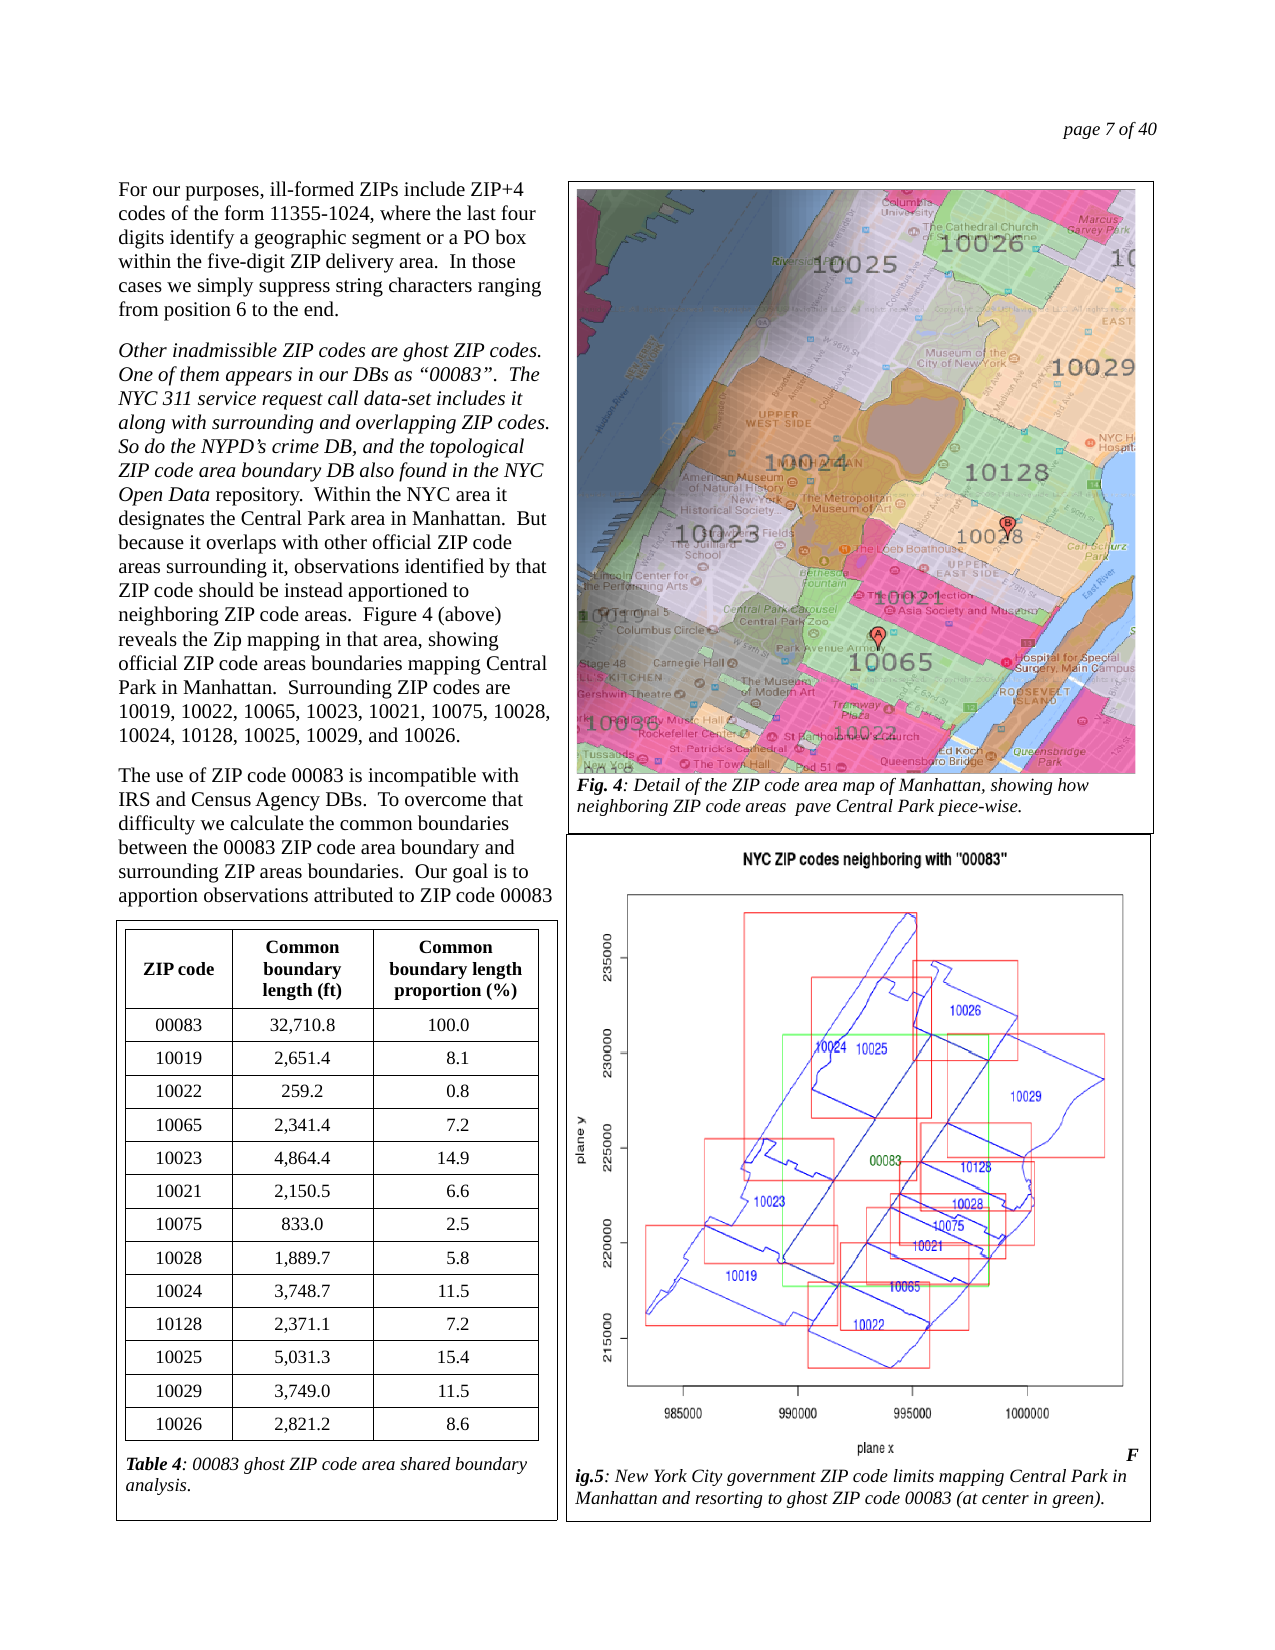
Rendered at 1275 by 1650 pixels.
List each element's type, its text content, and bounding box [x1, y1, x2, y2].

table_cell 10128 [126, 1308, 232, 1340]
picture [575, 849, 1126, 1461]
text Fig.5: New York City government ZIP code limits mapping Central Park in Manhattan and resorting to ghost ZIP code 00083 (at center in green). [575, 850, 1142, 1508]
table_cell 5,031.3 [233, 1341, 373, 1373]
table_cell 10025 [126, 1341, 232, 1373]
text [569, 182, 1153, 833]
table_cell 8.6 [374, 1408, 538, 1440]
table_cell 4,864.4 [233, 1142, 373, 1174]
table_cell 11.5 [374, 1375, 538, 1407]
text [117, 921, 557, 1520]
table_cell 15.4 [374, 1341, 538, 1373]
table_cell 32,710.8 [233, 1009, 373, 1041]
table_cell 2.5 [374, 1209, 538, 1241]
table_cell 5.8 [374, 1242, 538, 1274]
table_cell 10021 [126, 1175, 232, 1207]
table_cell 3,749.0 [233, 1375, 373, 1407]
table_cell 7.2 [374, 1308, 538, 1340]
text [567, 835, 1150, 1521]
text Fig. 4: Detail of the ZIP code area map of Manhattan, showing how neighboring ZIP code areas pave Central Park piece-wise. [577, 189, 1144, 817]
text The use of ZIP code 00083 is incompatible with IRS and Census Agency DBs. To overcome that difficulty we calculate the common boundaries between the 00083 ZIP code area boundary and surrounding ZIP areas boundaries. Our goal is to apportion observations attributed to ZIP code 00083 [118, 763, 568, 907]
table_cell 7.2 [374, 1109, 538, 1141]
table_cell 11.5 [374, 1275, 538, 1307]
table_cell 10022 [126, 1076, 232, 1108]
table_cell 833.0 [233, 1209, 373, 1241]
table_cell 3,748.7 [233, 1275, 373, 1307]
table_cell 0.8 [374, 1076, 538, 1108]
table_header ZIP code [126, 930, 232, 1008]
table_header Common boundary length (ft) [233, 930, 373, 1008]
table_cell 10075 [126, 1209, 232, 1241]
table_cell 14.9 [374, 1142, 538, 1174]
table_cell 10024 [126, 1275, 232, 1307]
table_cell 2,821.2 [233, 1408, 373, 1440]
picture [576, 189, 1136, 774]
text For our purposes, ill-formed ZIPs include ZIP+4 codes of the form 11355-1024, where the last four digits identify a geographic segment or a PO box within the five-digit ZIP delivery area. In those cases we simply suppress string characters ranging from position 6 to the end. [118, 177, 1157, 321]
table_cell 1,889.7 [233, 1242, 373, 1274]
table_cell 2,341.4 [233, 1109, 373, 1141]
table_cell 2,651.4 [233, 1042, 373, 1074]
table_cell 10029 [126, 1375, 232, 1407]
table_cell 10023 [126, 1142, 232, 1174]
table_cell 100.0 [374, 1009, 538, 1041]
table_cell 2,150.5 [233, 1175, 373, 1207]
text Other inadmissible ZIP codes are ghost ZIP codes. One of them appears in our DBs as “00083”. The NYC 311 service request call data-set includes it along with surrounding and overlapping ZIP codes. So do the NYPD’s crime DB, and the topological ZIP code area boundary DB also found in the NYC Open Data repository. Within the NYC area it designates the Central Park area in Manhattan. But because it overlaps with other official ZIP code areas surrounding it, observations identified by that ZIP code should be instead apportioned to neighboring ZIP code areas. Figure 4 (above) reveals the Zip mapping in that area, showing official ZIP code areas boundaries mapping Central Park in Manhattan. Surrounding ZIP codes are 10019, 10022, 10065, 10023, 10021, 10075, 10028, 10024, 10128, 10025, 10029, and 10026. [118, 338, 568, 747]
table_cell 00083 [126, 1009, 232, 1041]
table_cell 6.6 [374, 1175, 538, 1207]
table_cell 259.2 [233, 1076, 373, 1108]
table_cell 2,371.1 [233, 1308, 373, 1340]
table_cell 10028 [126, 1242, 232, 1274]
table_cell 10019 [126, 1042, 232, 1074]
table_cell 10026 [126, 1408, 232, 1440]
table_header Common boundary length proportion (%) [374, 930, 538, 1008]
table_cell 10065 [126, 1109, 232, 1141]
table_cell 8.1 [374, 1042, 538, 1074]
text Table 4: 00083 ghost ZIP code area shared boundary analysis. [125, 1453, 548, 1496]
